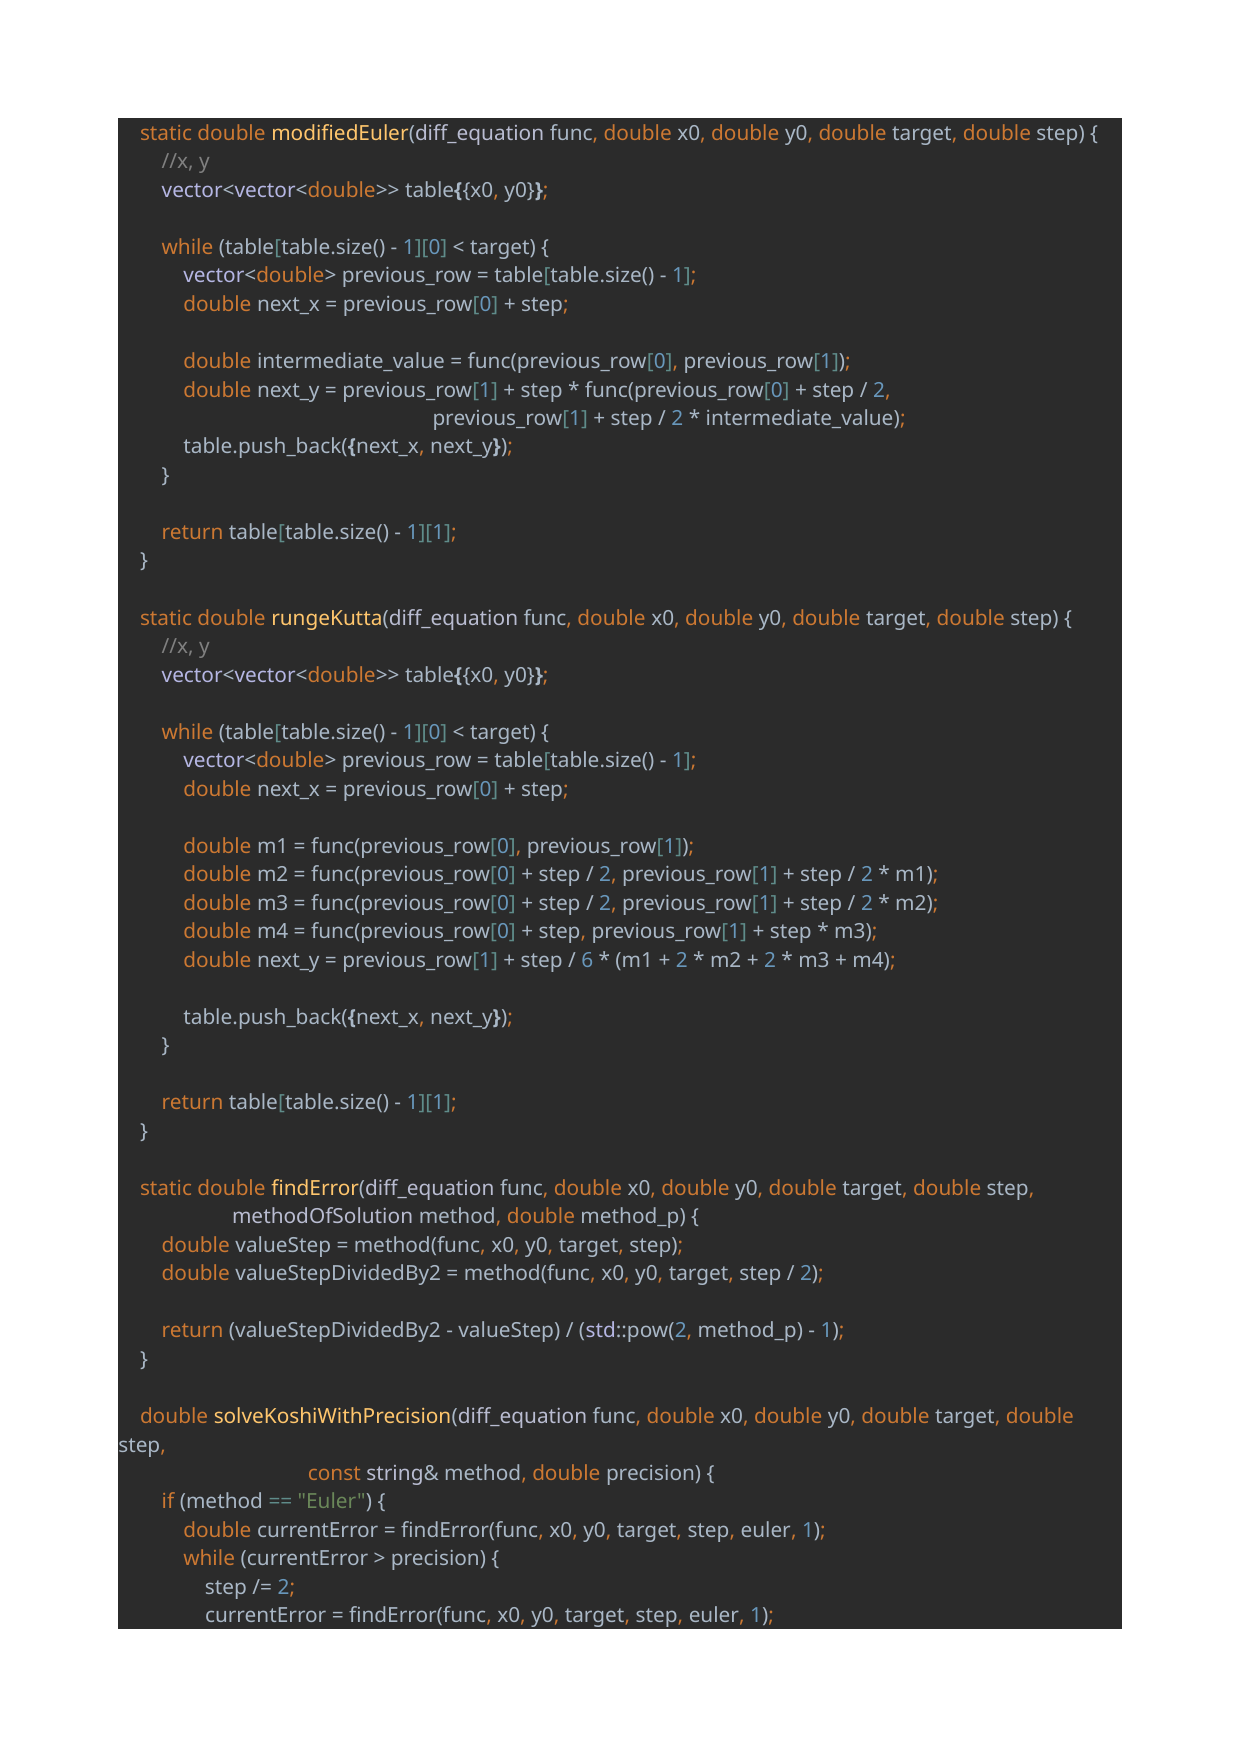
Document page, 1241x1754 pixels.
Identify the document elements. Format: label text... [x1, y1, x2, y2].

text static double modifiedEuler(diff_equation func, double x0, double y0, double target, double step) { //x, y vector<vector<double>> table{{x0, y0}}; while (table[table.size() - 1][0] < target) { vector<double> previous_row = table[table.size() - 1]; double next_x = previous_row[0] + step; double intermediate_value = func(previous_row[0], previous_row[1]); double next_y = previous_row[1] + step * func(previous_row[0] + step / 2, previous_row[1] + step / 2 * intermediate_value); table.push_back({next_x, next_y}); } return table[table.size() - 1][1]; } static double rungeKutta(diff_equation func, double x0, double y0, double target, double step) { //x, y vector<vector<double>> table{{x0, y0}}; while (table[table.size() - 1][0] < target) { vector<double> previous_row = table[table.size() - 1]; double next_x = previous_row[0] + step; double m1 = func(previous_row[0], previous_row[1]); double m2 = func(previous_row[0] + step / 2, previous_row[1] + step / 2 * m1); double m3 = func(previous_row[0] + step / 2, previous_row[1] + step / 2 * m2); double m4 = func(previous_row[0] + step, previous_row[1] + step * m3); double next_y = previous_row[1] + step / 6 * (m1 + 2 * m2 + 2 * m3 + m4); table.push_back({next_x, next_y}); } return table[table.size() - 1][1]; } static double findError(diff_equation func, double x0, double y0, double target, double step, methodOfSolution method, double method_p) { double valueStep = method(func, x0, y0, target, step); double valueStepDividedBy2 = method(func, x0, y0, target, step / 2); return (valueStepDividedBy2 - valueStep) / (std::pow(2, method_p) - 1); } double solveKoshiWithPrecision(diff_equation func, double x0, double y0, double target, double step, const string& method, double precision) { if (method == "Euler") { double currentError = findError(func, x0, y0, target, step, euler, 1); while (currentError > precision) { step /= 2; currentError = findError(func, x0, y0, target, step, euler, 1); [118, 118, 1122, 1629]
